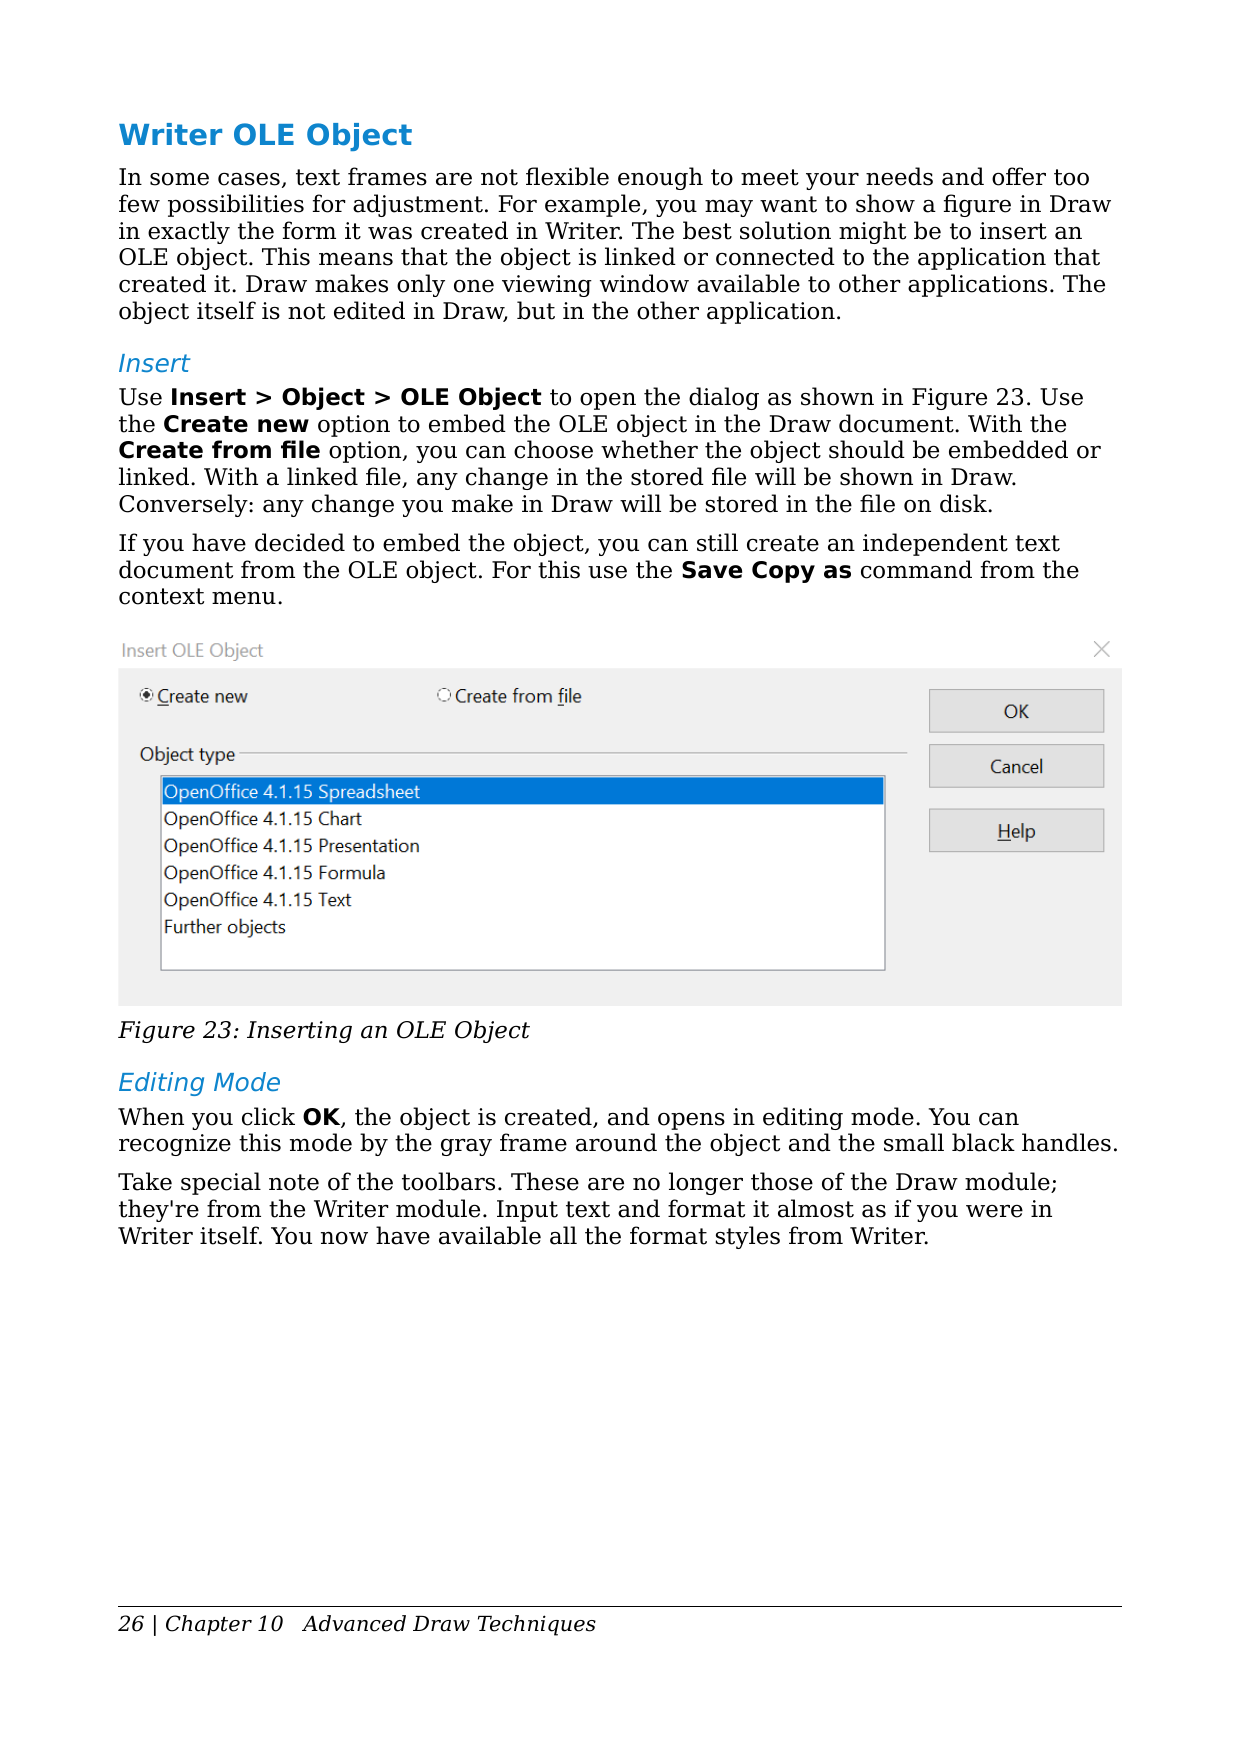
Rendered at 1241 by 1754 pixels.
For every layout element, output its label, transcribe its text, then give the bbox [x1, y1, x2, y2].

picture [118, 635, 1122, 1006]
text Take special note of the toolbars. These are no longer those of the Draw module; they're from the Writer module. Input text and format it almost as if you were in Writer itself. You now have available all the format styles from Writer. [118, 1169, 1122, 1249]
subtitle Insert [118, 349, 1122, 378]
text When you click OK, the object is created, and opens in editing mode. You can recognize this mode by the gray frame around the object and the small black handles. [118, 1104, 1122, 1157]
text In some cases, text frames are not flexible enough to meet your needs and offer too few possibilities for adjustment. For example, you may want to show a figure in Draw in exactly the form it was created in Writer. The best solution might be to insert an OLE object. This means that the object is linked or connected to the application that created it. Draw makes only one viewing window available to other applications. The object itself is not edited in Draw, but in the other application. [118, 164, 1122, 324]
list Figure 23: Inserting an OLE Object [118, 1017, 1122, 1044]
text If you have decided to embed the object, you can still create an independent text document from the OLE object. For this use the Save Copy as command from the context menu. [118, 530, 1122, 610]
text Use Insert > Object > OLE Object to open the dialog as shown in Figure 23. Use the Create new option to embed the OLE object in the Draw document. With the Create from file option, you can choose whether the object should be embedded or linked. With a linked file, any change in the stored file will be shown in Draw. Conversely: any change you make in Draw will be stored in the file on disk. [118, 384, 1122, 518]
subtitle Writer OLE Object [118, 118, 1122, 152]
subtitle Editing Mode [118, 1068, 1122, 1097]
